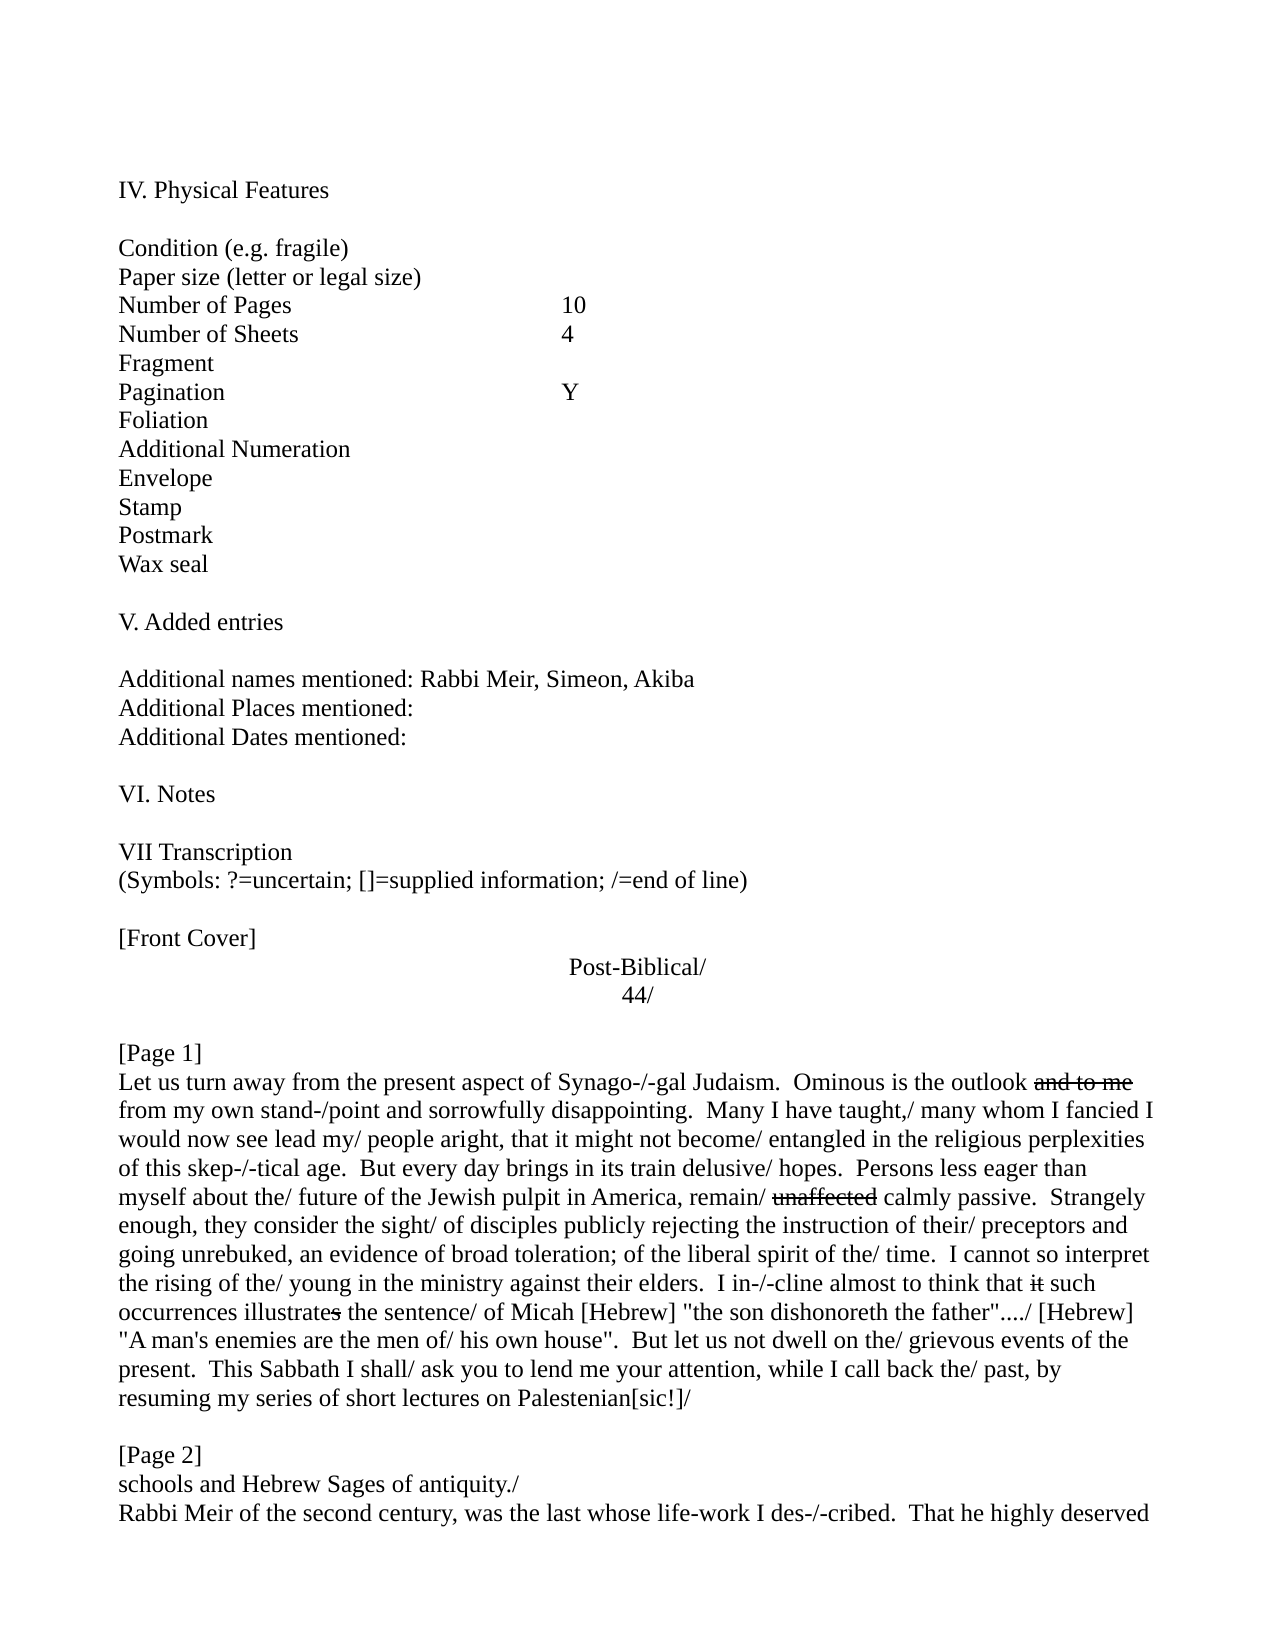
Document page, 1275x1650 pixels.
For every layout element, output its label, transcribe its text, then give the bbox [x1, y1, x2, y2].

text Pagination Y [118, 377, 1157, 406]
text Number of Pages 10 [118, 291, 1157, 319]
text VII Transcription [118, 837, 1157, 866]
text VI. Notes [118, 779, 1157, 808]
text Additional names mentioned: Rabbi Meir, Simeon, Akiba [118, 664, 1157, 693]
text V. Added entries [118, 607, 1157, 636]
text Additional Places mentioned: [118, 693, 1157, 722]
text Post-Biblical/ [118, 952, 1157, 981]
text Foliation [118, 406, 1157, 434]
text Wax seal [118, 549, 1157, 578]
text Postma rk [118, 521, 1157, 549]
text Stamp [118, 492, 1157, 521]
text Number of Sheets 4 [118, 319, 1157, 348]
text Additional Dates mentioned: [118, 722, 1157, 751]
text Paper size (letter or legal size) [118, 262, 1157, 291]
text 44/ [118, 981, 1157, 1009]
text Additional Numeration [118, 434, 1157, 463]
text Rabbi Meir of the second century, was the last whose life-work I des-/-cribed. That he highly deserved [118, 1498, 1157, 1527]
text IV. Physical Features [118, 176, 1157, 204]
text schools and Hebrew Sages of antiquity./ [118, 1469, 1157, 1498]
text Condition (e.g. fragile) [118, 233, 1157, 262]
text Let us turn away from the present aspect of Synago-/-gal Judaism. Ominous is the outlook and to me from my own stand-/point and sorrowfully disappointing. Many I have taught,/ many whom I fancied I would now see lead my/ people aright, that it might not become/ entangled in the religious perplexities of this skep-/-tical age. But every day brings in its train delusive/ hopes. Persons less eager than myself about the/ future of the Jewish pulpit in America, remain/ unaffected calmly passive. Strangely enough, they consider the sight/ of disciples publicly rejecting the instruction of their/ preceptors and going unrebuked, an evidence of broad toleration; of the liberal spirit of the/ time. I cannot so interpret the rising of the/ young in the ministry against their elders. I in-/-cline almost to think that it such occurrences illustrates the sentence/ of Micah [Hebrew] "the son dishonoreth the father"..../ [Hebrew] "A man's enemies are the men of/ his own house". But let us not dwell on the/ grievous events of the present. This Sabbath I shall/ ask you to lend me your attention, while I call back the/ past, by resuming my series of short lectures on Palestenian[sic!]/ [118, 1067, 1157, 1412]
text (Symbols: ?=uncertain; []=supplied information; /=end of line) [118, 866, 1157, 894]
text [Page 2] [118, 1441, 1157, 1469]
text Fragment [118, 348, 1157, 377]
text Envelope [118, 463, 1157, 492]
text [Front Cover] [118, 923, 1157, 952]
text [Page 1] [118, 1038, 1157, 1067]
